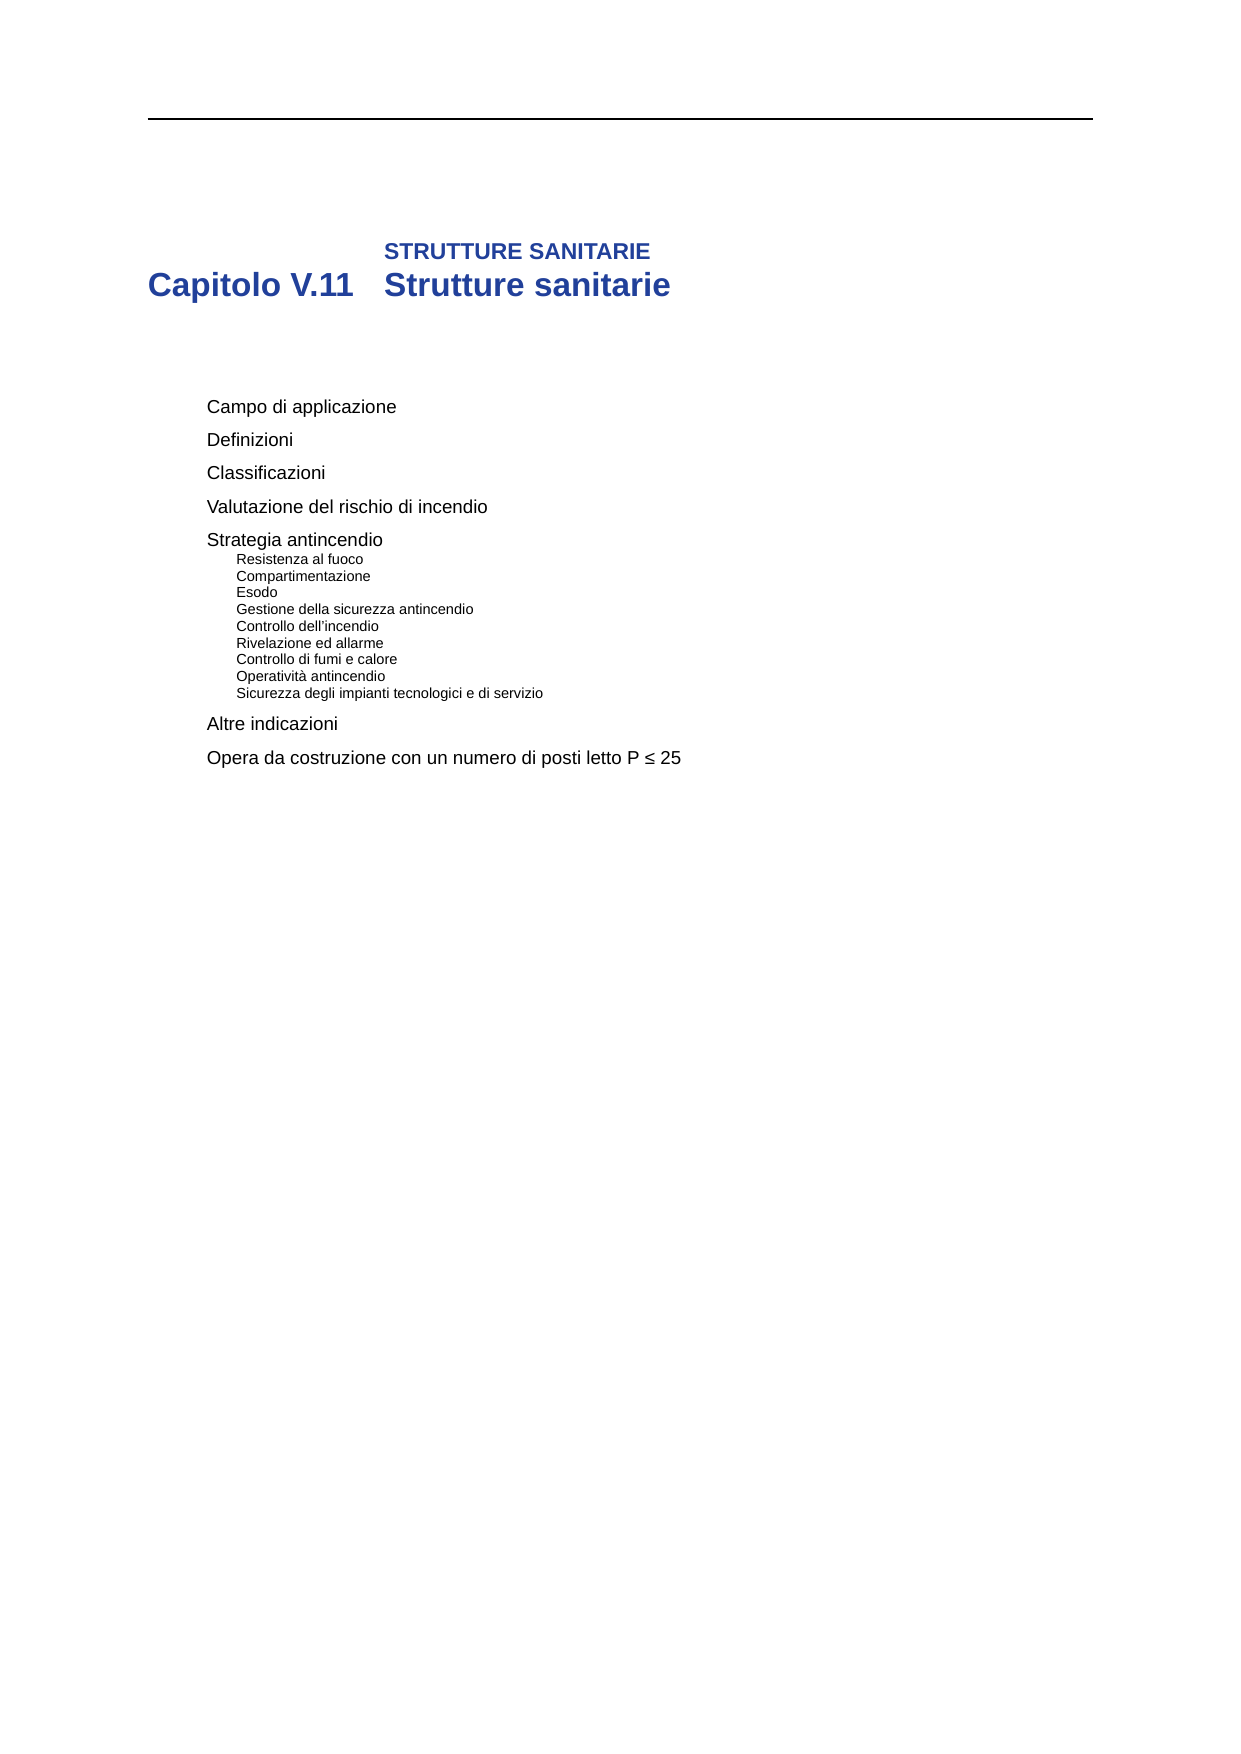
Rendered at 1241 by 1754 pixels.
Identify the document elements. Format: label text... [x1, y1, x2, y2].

text Resistenza al fuoco [236, 550, 1033, 567]
text Altre indicazioni [207, 713, 1033, 735]
text Controllo di fumi e calore [236, 651, 1033, 668]
text Operatività antincendio [236, 668, 1033, 684]
text Rivelazione ed allarme [236, 634, 1033, 651]
text Controllo dell’incendio [236, 617, 1033, 634]
text Compartimentazione [236, 567, 1033, 584]
text Gestione della sicurezza antincendio [236, 601, 1033, 617]
text Campo di applicazione [207, 396, 1033, 417]
text Opera da costruzione con un numero di posti letto P ≤ 25 [207, 746, 1033, 768]
subtitle Strutture sanitarie [148, 265, 1093, 303]
text Valutazione del rischio di incendio [207, 496, 1033, 517]
text Esodo [236, 584, 1033, 601]
text Strategia antincendio [207, 529, 1033, 550]
text Classificazioni [207, 462, 1033, 484]
text Sicurezza degli impianti tecnologici e di servizio [236, 684, 1033, 701]
text Definizioni [207, 429, 1033, 450]
